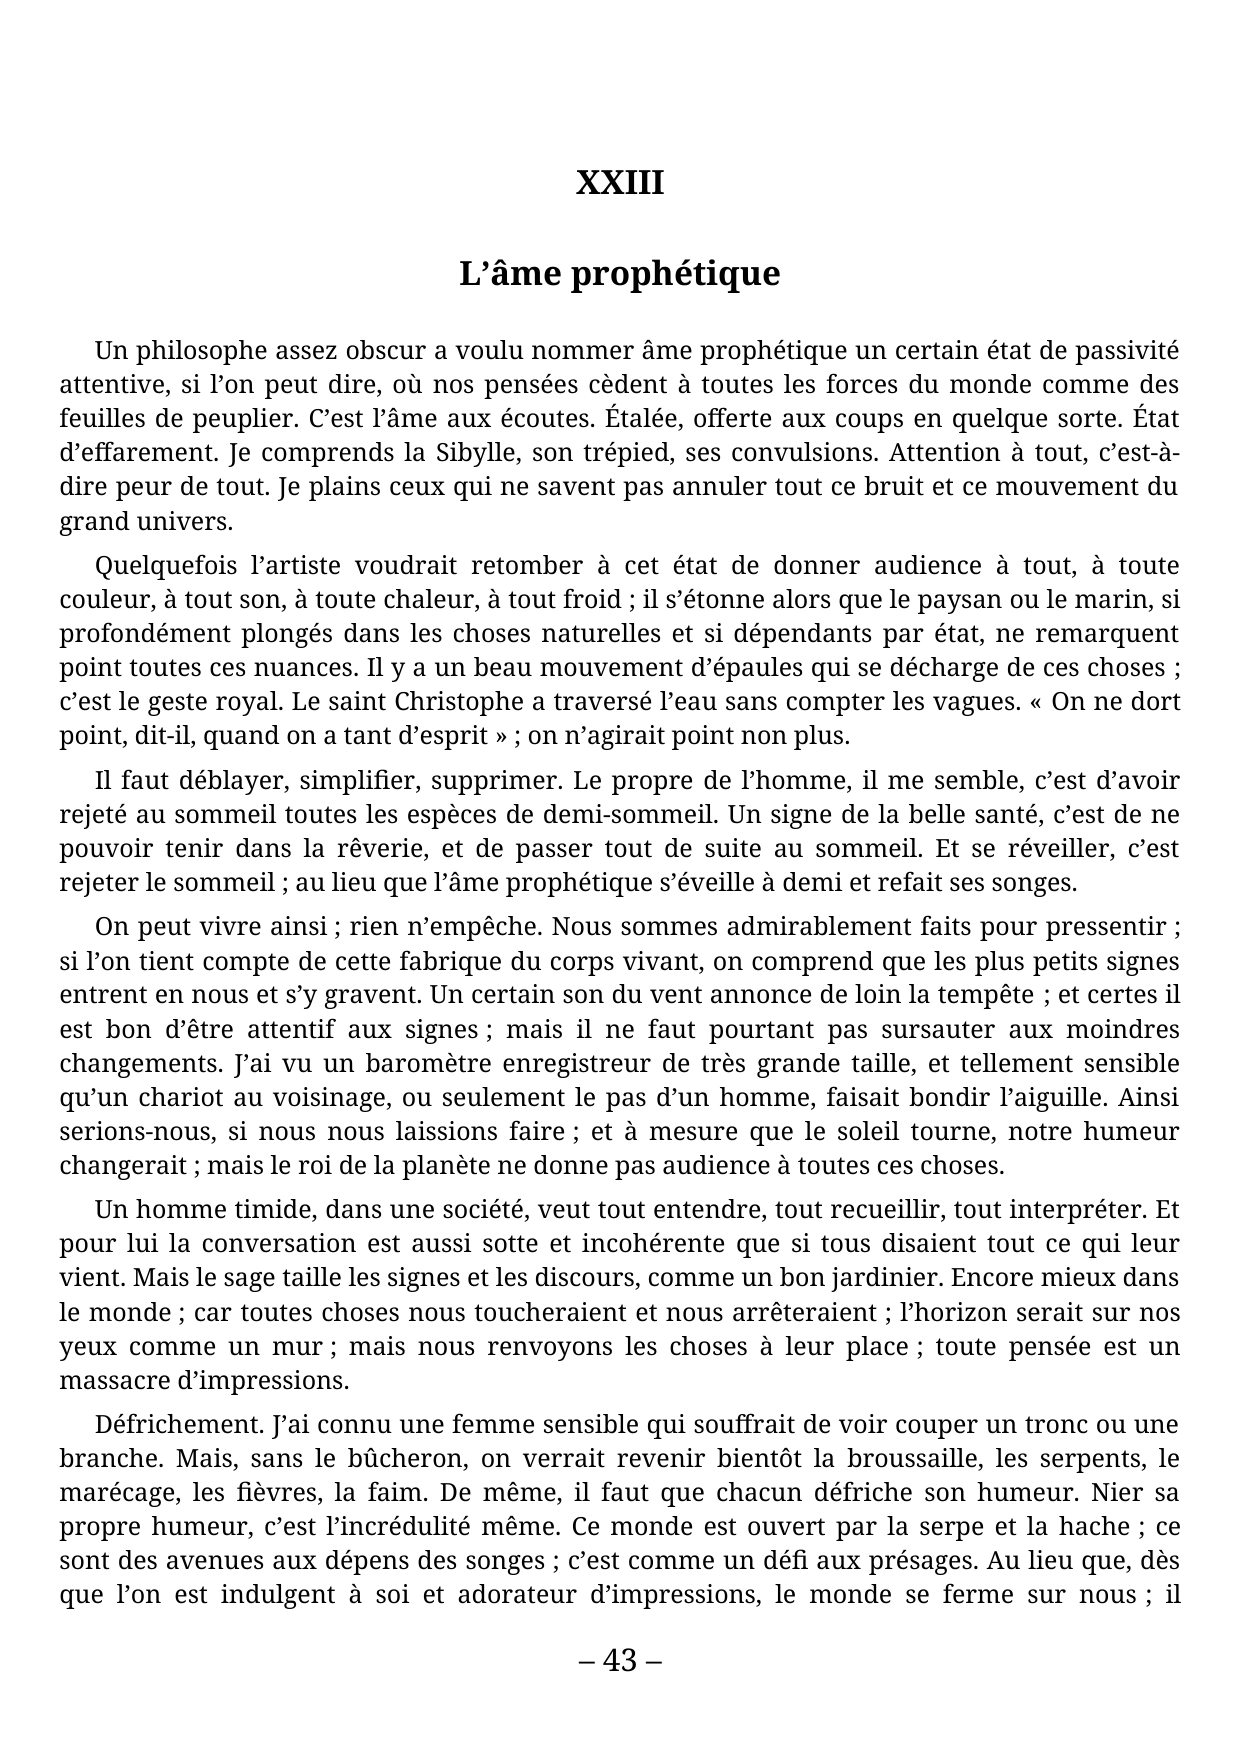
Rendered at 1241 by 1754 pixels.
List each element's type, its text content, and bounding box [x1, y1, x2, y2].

subtitle XXIII L’âme prophétique [59, 159, 1181, 295]
text Défrichement. J’ai connu une femme sensible qui souffrait de voir couper un tronc ou une branche. Mais, sans le bûcheron, on verrait revenir bientôt la broussaille, les serpents, le marécage, les fièvres, la faim. De même, il faut que chacun défriche son humeur. Nier sa propre humeur, c’est l’incrédulité même. Ce monde est ouvert par la serpe et la hache ; ce sont des avenues aux dépens des songes ; c’est comme un défi aux présages. Au lieu que, dès que l’on est indulgent à soi et adorateur d’impressions, le monde se ferme sur nous ; il [59, 1407, 1181, 1611]
text Un homme timide, dans une société, veut tout entendre, tout recueillir, tout interpréter. Et pour lui la conversation est aussi sotte et incohérente que si tous disaient tout ce qui leur vient. Mais le sage taille les signes et les discours, comme un bon jardinier. Encore mieux dans le monde ; car toutes choses nous toucheraient et nous arrêteraient ; l’horizon serait sur nos yeux comme un mur ; mais nous renvoyons les choses à leur place ; toute pensée est un massacre d’impressions. [59, 1192, 1181, 1396]
text Quelquefois l’artiste voudrait retomber à cet état de donner audience à tout, à toute couleur, à tout son, à toute chaleur, à tout froid ; il s’étonne alors que le paysan ou le marin, si profondément plongés dans les choses naturelles et si dépendants par état, ne remarquent point toutes ces nuances. Il y a un beau mouvement d’épaules qui se décharge de ces choses ; c’est le geste royal. Le saint Christophe a traversé l’eau sans compter les vagues. « On ne dort point, dit-il, quand on a tant d’esprit » ; on n’agirait point non plus. [59, 548, 1181, 752]
text Il faut déblayer, simplifier, supprimer. Le propre de l’homme, il me semble, c’est d’avoir rejeté au sommeil toutes les espèces de demi-sommeil. Un signe de la belle santé, c’est de ne pouvoir tenir dans la rêverie, et de passer tout de suite au sommeil. Et se réveiller, c’est rejeter le sommeil ; au lieu que l’âme prophétique s’éveille à demi et refait ses songes. [59, 762, 1181, 899]
text Un philosophe assez obscur a voulu nommer âme prophétique un certain état de passivité attentive, si l’on peut dire, où nos pensées cèdent à toutes les forces du monde comme des feuilles de peuplier. C’est l’âme aux écoutes. Étalée, offerte aux coups en quelque sorte. État d’effarement. Je comprends la Sibylle, son trépied, ses convulsions. Attention à tout, c’est-à-dire peur de tout. Je plains ceux qui ne savent pas annuler tout ce bruit et ce mouvement du grand univers. [59, 333, 1181, 537]
text On peut vivre ainsi ; rien n’empêche. Nous sommes admirablement faits pour pressentir ; si l’on tient compte de cette fabrique du corps vivant, on comprend que les plus petits signes entrent en nous et s’y gravent. Un certain son du vent annonce de loin la tempête ; et certes il est bon d’être attentif aux signes ; mais il ne faut pourtant pas sursauter aux moindres changements. J’ai vu un baromètre enregistreur de très grande taille, et tellement sensible qu’un chariot au voisinage, ou seulement le pas d’un homme, faisait bondir l’aiguille. Ainsi serions-nous, si nous nous laissions faire ; et à mesure que le soleil tourne, notre humeur changerait ; mais le roi de la planète ne donne pas audience à toutes ces choses. [59, 909, 1181, 1182]
